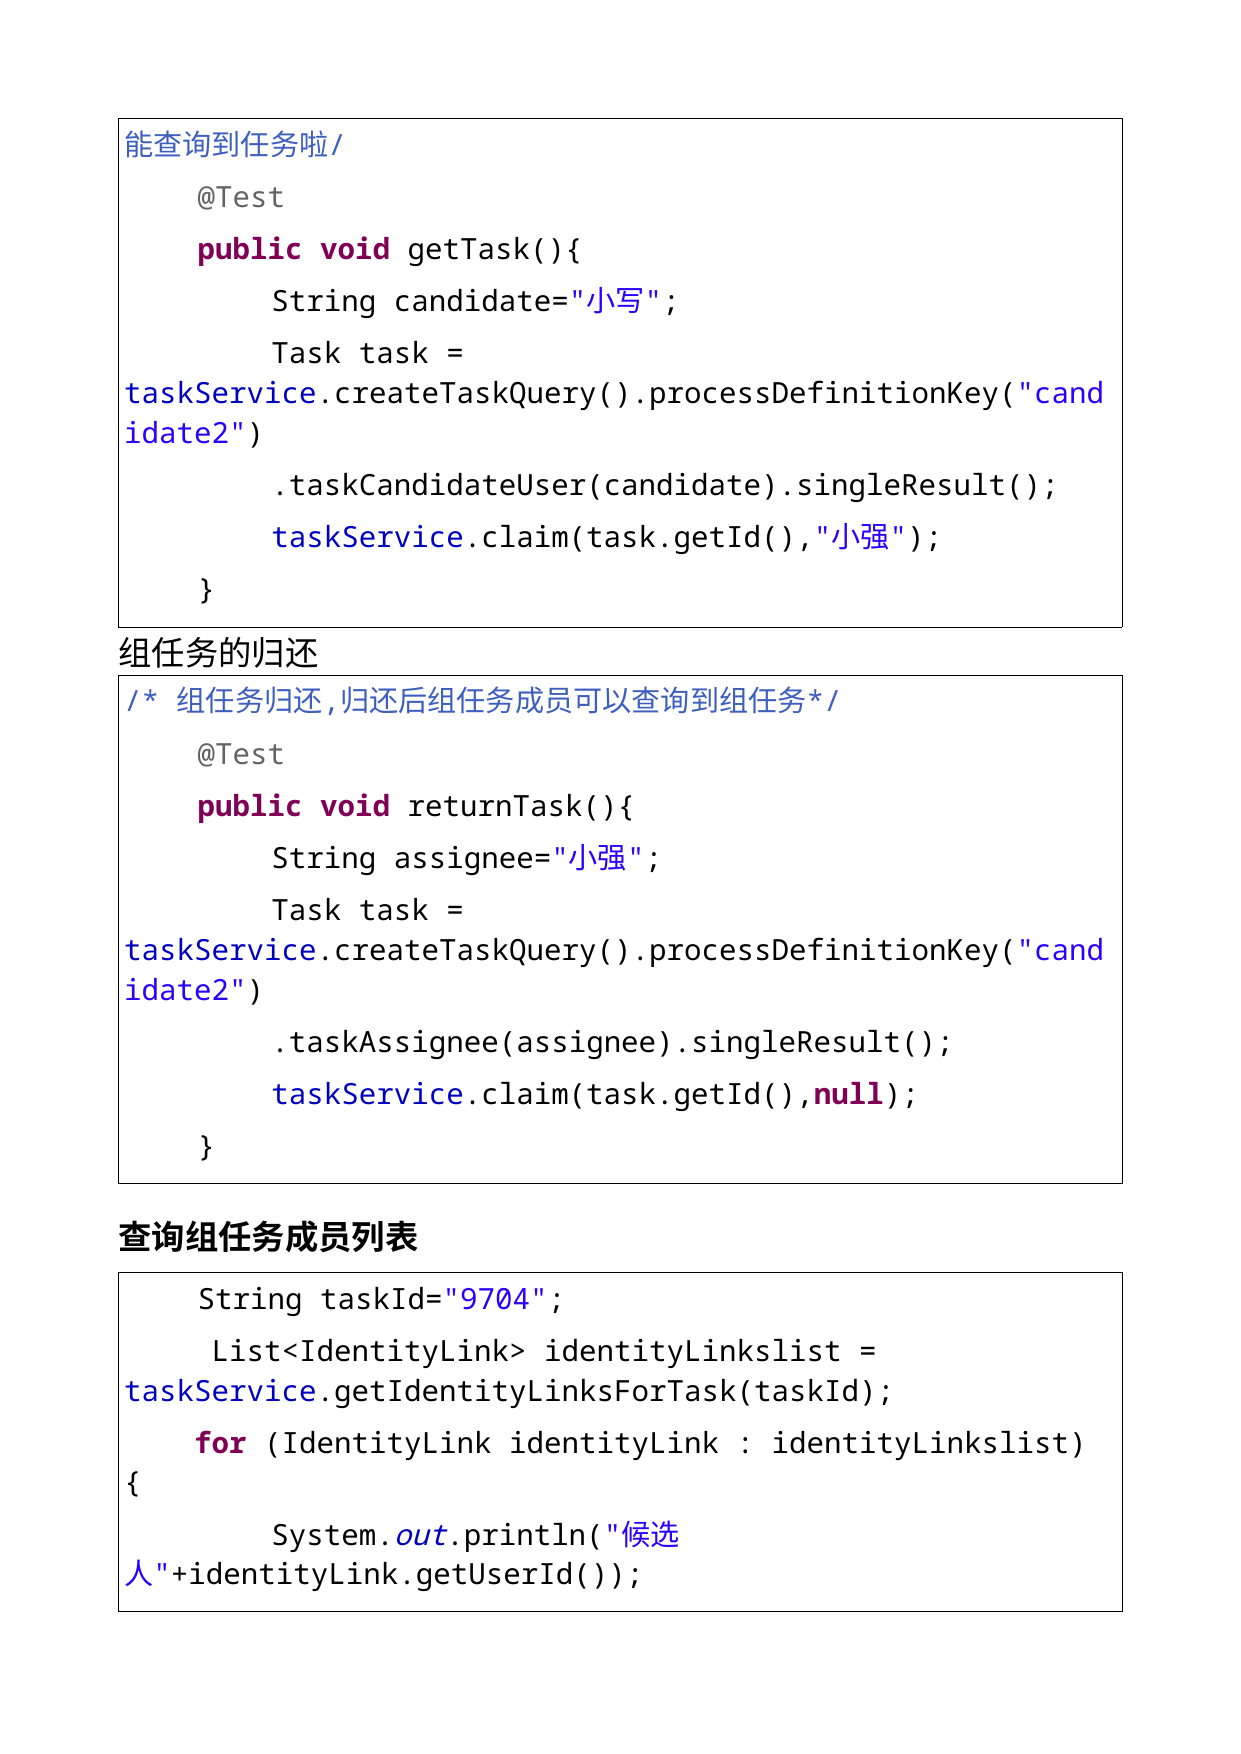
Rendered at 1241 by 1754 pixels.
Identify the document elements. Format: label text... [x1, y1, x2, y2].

table_header /* 组任务归还,归还后组任务成员可以查询到组任务*/ @Test public void returnTask(){ String assignee="小强"; Task task = taskService.createTaskQuery().processDefinitionKey("candidate2") .taskAssignee(assignee).singleResult(); taskService.claim(task.getId(),null); } [119, 676, 1122, 1183]
table_header String taskId="9704"; List<IdentityLink> identityLinkslist = taskService.getIdentityLinksForTask(taskId); for (IdentityLink identityLink : identityLinkslist) { System.out.println("候选人"+identityLink.getUserId()); [119, 1273, 1122, 1611]
text 组任务的归还 [118, 628, 1122, 675]
table_header 能查询到任务啦/ @Test public void getTask(){ String candidate="小写"; Task task = taskService.createTaskQuery().processDefinitionKey("candidate2") .taskCandidateUser(candidate).singleResult(); taskService.claim(task.getId(),"小强"); } [119, 119, 1122, 627]
text 查询组任务成员列表 [118, 1222, 1122, 1259]
